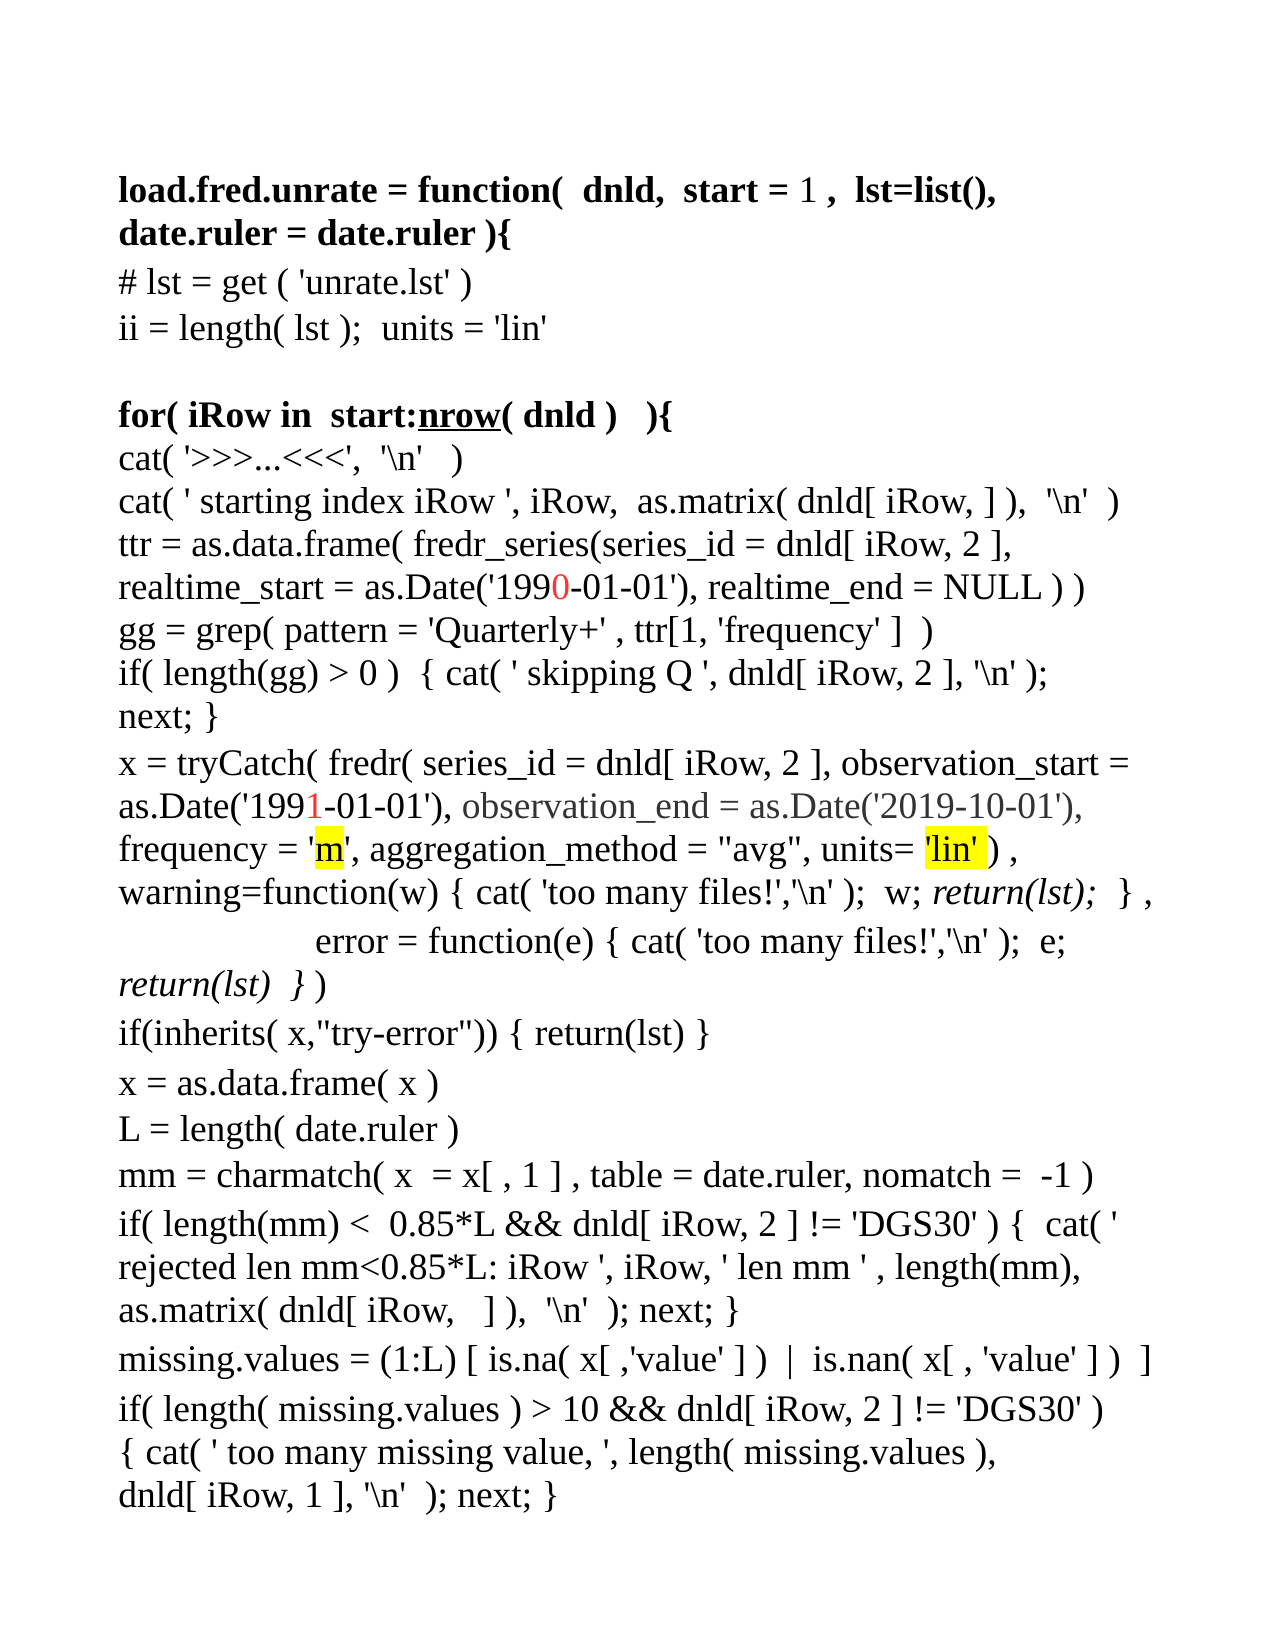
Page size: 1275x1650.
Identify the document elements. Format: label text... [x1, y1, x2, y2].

text cat( '>>>...<<<', '\n' ) [118, 435, 1157, 478]
text if( length( missing.values ) > 10 && dnld[ iRow, 2 ] != 'DGS30' ) { cat( ' too many missing value, ', length( missing.values ), dnld[ iRow, 1 ], '\n' ); next; } [118, 1386, 1157, 1515]
text L = length( date.ruler ) [118, 1106, 1157, 1149]
text error = function(e) { cat( 'too many files!','\n' ); e; return(lst) } ) [118, 918, 1157, 1005]
text cat( ' starting index iRow ', iRow, as.matrix( dnld[ iRow, ] ), '\n' ) [118, 478, 1157, 521]
text if( length(mm) < 0.85*L && dnld[ iRow, 2 ] != 'DGS30' ) { cat( ' rejected len mm<0.85*L: iRow ', iRow, ' len mm ' , length(mm), as.matrix( dnld[ iRow, ] ), '\n' ); next; } [118, 1201, 1157, 1331]
text gg = grep( pattern = 'Quarterly+' , ttr[1, 'frequency' ] ) [118, 608, 1157, 651]
text ii = length( lst ); units = 'lin' [118, 306, 1157, 349]
text x = as.data.frame( x ) [118, 1060, 1157, 1103]
text load.fred.unrate = function( dnld, start = 1 , lst=list(), date.ruler = date.ruler ){ [118, 167, 1157, 253]
text x = tryCatch( fredr( series_id = dnld[ iRow, 2 ], observation_start = as.Date('1991-01-01'), observation_end = as.Date('2019-10-01'), frequency = 'm', aggregation_method = "avg", units= 'lin' ) , warning=function(w) { cat( 'too many files!','\n' ); w; return(lst); } , [118, 740, 1157, 912]
text missing.values = (1:L) [ is.na( x[ ,'value' ] ) | is.nan( x[ , 'value' ] ) ] [118, 1337, 1157, 1380]
text if( length(gg) > 0 ) { cat( ' skipping Q ', dnld[ iRow, 2 ], '\n' ); next; } [118, 651, 1157, 737]
text for( iRow in start:nrow( dnld ) ){ [118, 392, 1157, 435]
text mm = charmatch( x = x[ , 1 ] , table = date.ruler, nomatch = -1 ) [118, 1152, 1157, 1195]
text # lst = get ( 'unrate.lst' ) [118, 259, 1157, 303]
text if(inherits( x,"try-error")) { return(lst) } [118, 1011, 1157, 1054]
text ttr = as.data.frame( fredr_series(series_id = dnld[ iRow, 2 ], realtime_start = as.Date('1990-01-01'), realtime_end = NULL ) ) [118, 521, 1157, 608]
